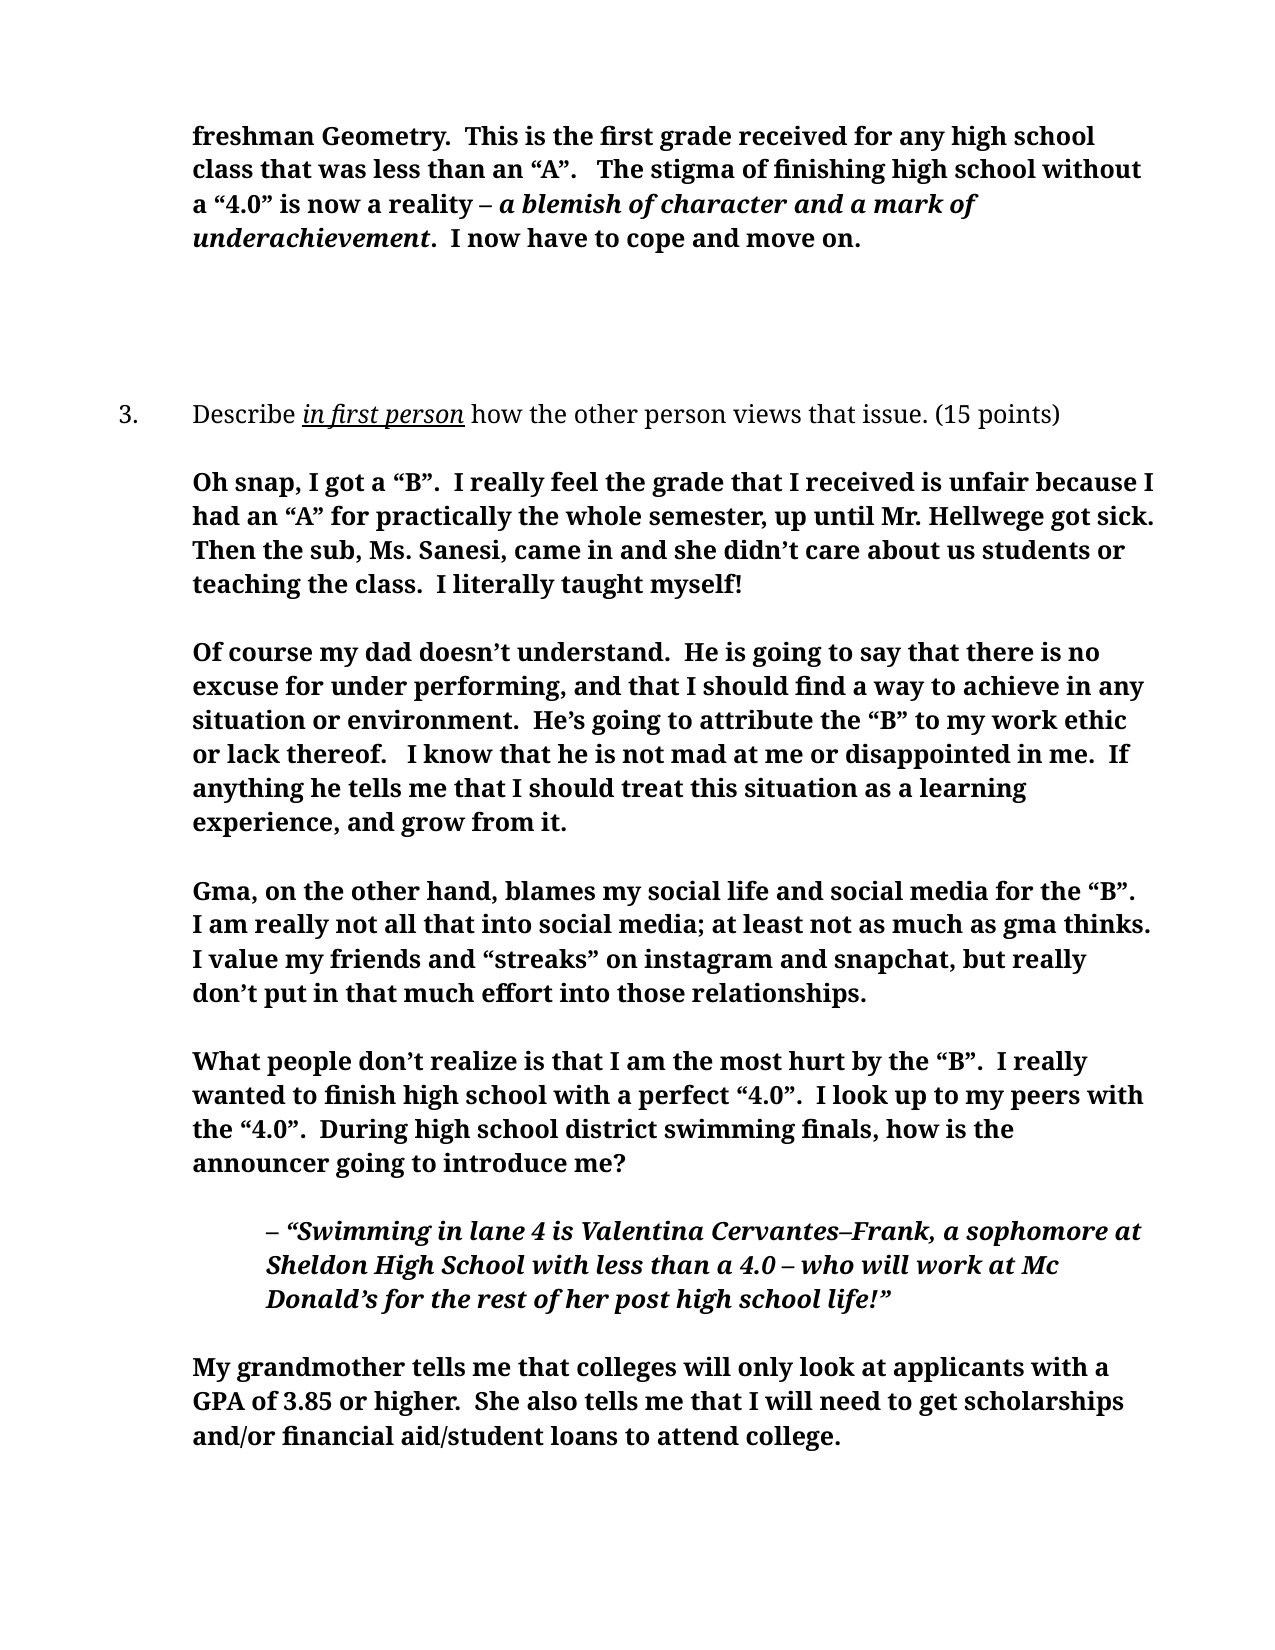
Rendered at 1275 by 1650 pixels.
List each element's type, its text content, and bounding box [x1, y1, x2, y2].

text My grandmother tells me that colleges will only look at applicants with a GPA of 3.85 or higher. She also tells me that I will need to get scholarships and/or financial aid/student loans to attend college. [192, 1350, 1157, 1452]
text Of course my dad doesn’t understand. He is going to say that there is no excuse for under performing, and that I should find a way to achieve in any situation or environment. He’s going to attribute the “B” to my work ethic or lack thereof. I know that he is not mad at me or disappointed in me. If anything he tells me that I should treat this situation as a learning experience, and grow from it. [192, 635, 1157, 839]
text Gma, on the other hand, blames my social life and social media for the “B”. [192, 873, 1157, 907]
text What people don’t realize is that I am the most hurt by the “B”. I really wanted to finish high school with a perfect “4.0”. I look up to my peers with the “4.0”. During high school district swimming finals, how is the announcer going to introduce me? [192, 1043, 1157, 1180]
text I am really not all that into social media; at least not as much as gma thinks. I value my friends and “streaks” on instagram and snapchat, but really don’t put in that much effort into those relationships. [192, 907, 1157, 1009]
text freshman Geometry. This is the first grade received for any high school class that was less than an “A”. The stigma of finishing high school without a “4.0” is now a reality – a blemish of character and a mark of underachievement. I now have to cope and move on. [192, 118, 1157, 254]
text – “Swimming in lane 4 is Valentina Cervantes–Frank, a sophomore at Sheldon High School with less than a 4.0 – who will work at Mc Donald’s for the rest of her post high school life!” [266, 1214, 1157, 1316]
text Oh snap, I got a “B”. I really feel the grade that I received is unfair because I had an “A” for practically the whole semester, up until Mr. Hellwege got sick. Then the sub, Ms. Sanesi, came in and she didn’t care about us students or teaching the class. I literally taught myself! [192, 464, 1157, 601]
subtitle 3. Describe in first person how the other person views that issue. (15 points) [118, 396, 1157, 430]
